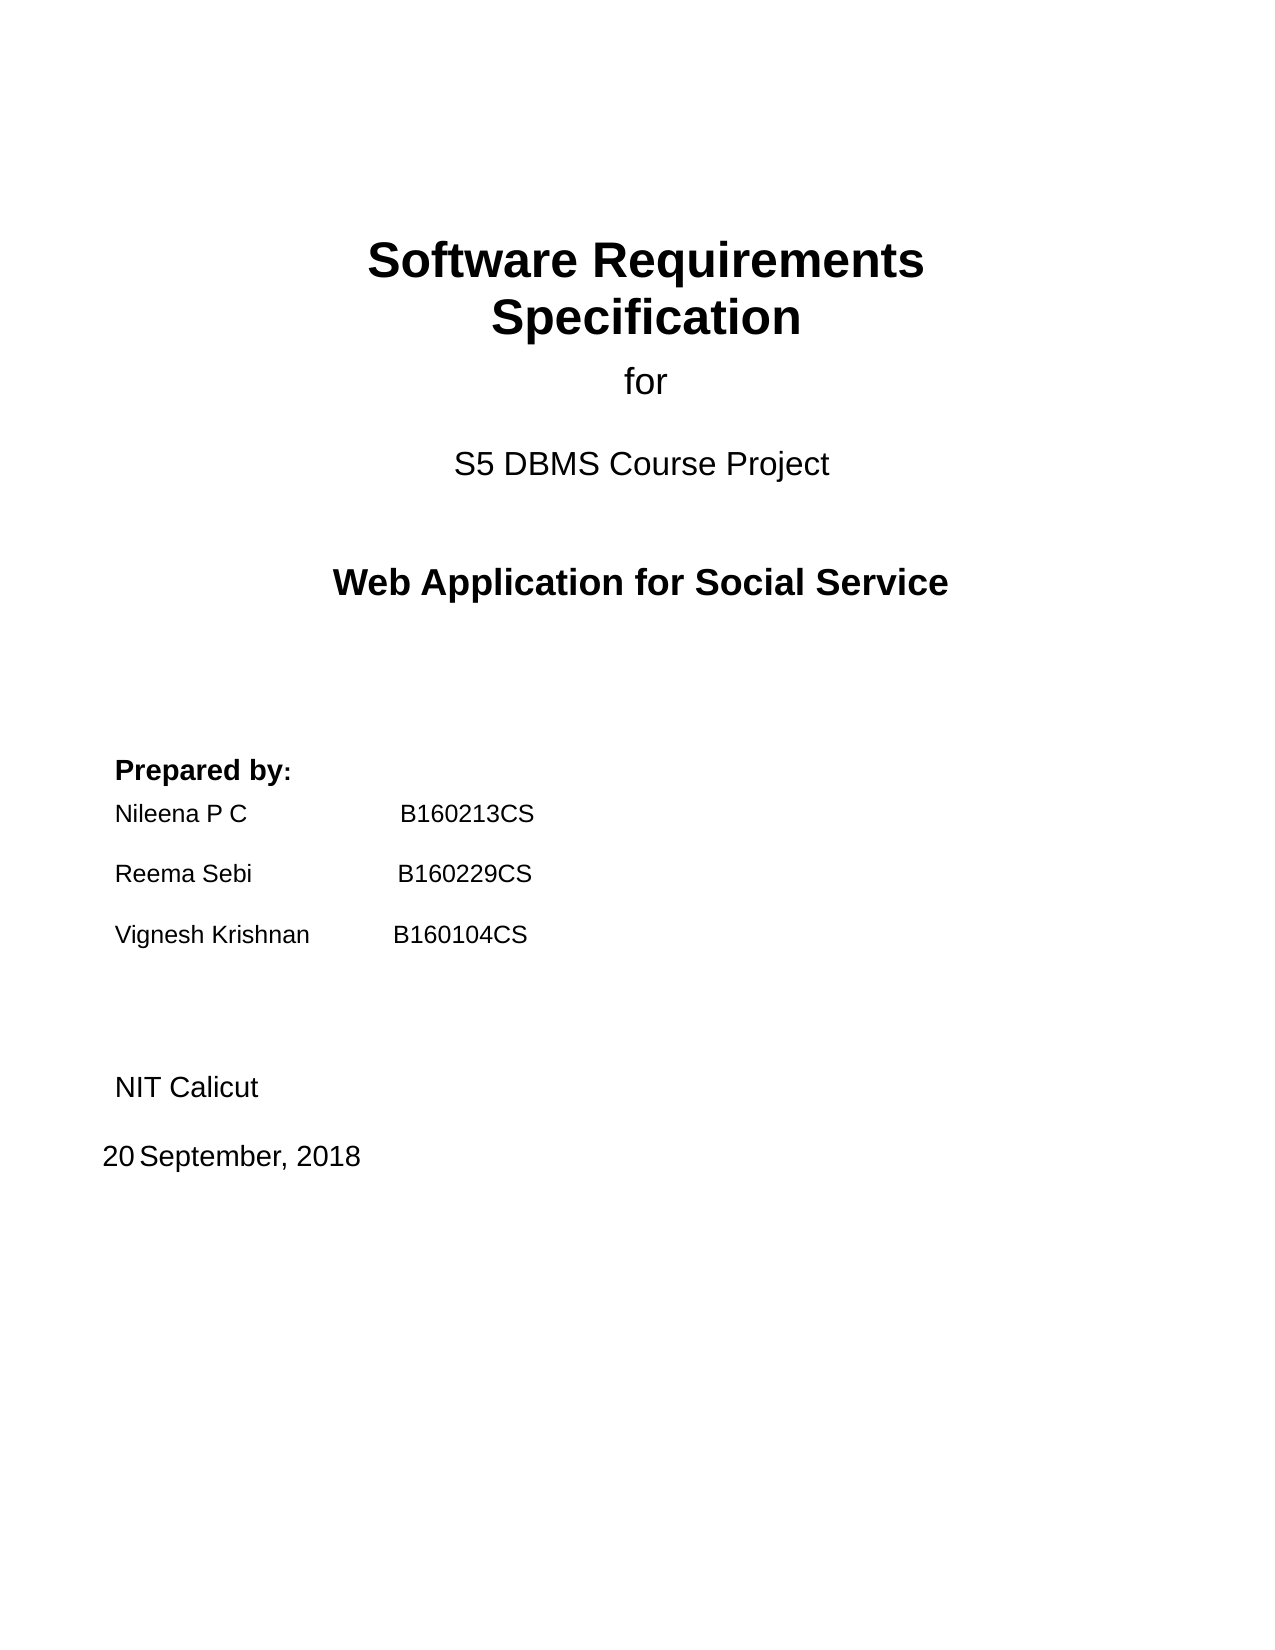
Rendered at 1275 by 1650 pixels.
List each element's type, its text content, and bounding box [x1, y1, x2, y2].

text for [247, 359, 1044, 402]
subtitle Web Application for Social Service [248, 561, 1044, 604]
text Reema Sebi B160229CS [114, 859, 537, 888]
subtitle Prepared by: [114, 753, 1189, 786]
text NIT Calicut [114, 1070, 1189, 1104]
text Software Requirements Specification [248, 230, 1044, 345]
text Vignesh Krishnan B160104CS [114, 920, 537, 949]
text Nileena P C B160213CS [114, 799, 1189, 827]
text 20 September, 2018 [102, 1139, 1189, 1173]
text S5 DBMS Course Project [248, 444, 1044, 482]
